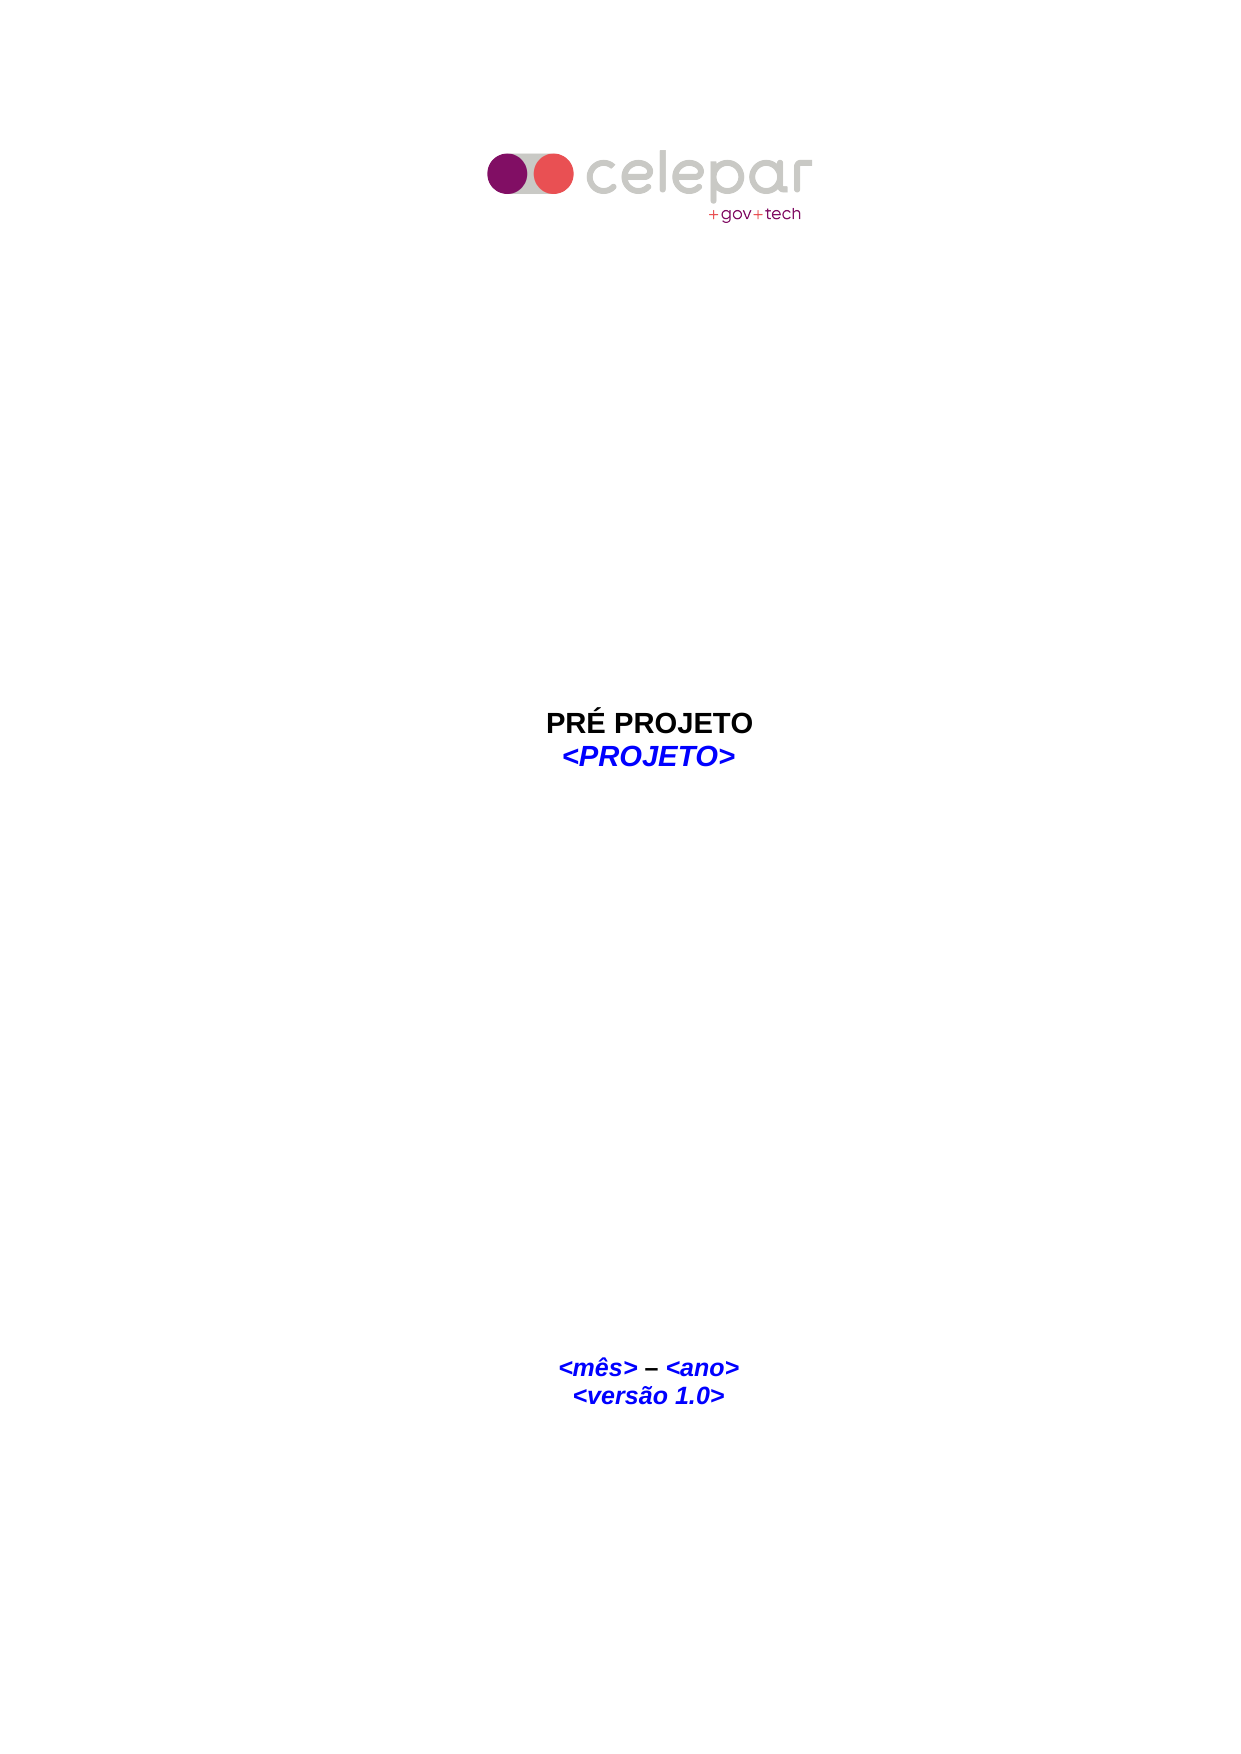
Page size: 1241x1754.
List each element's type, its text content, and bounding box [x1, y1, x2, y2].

text <mês> – <ano> [177, 1354, 1122, 1382]
picture [487, 150, 813, 223]
text PRÉ PROJETO [177, 707, 1122, 740]
text <PROJETO> [177, 740, 1122, 773]
text <versão 1.0> [177, 1382, 1122, 1410]
